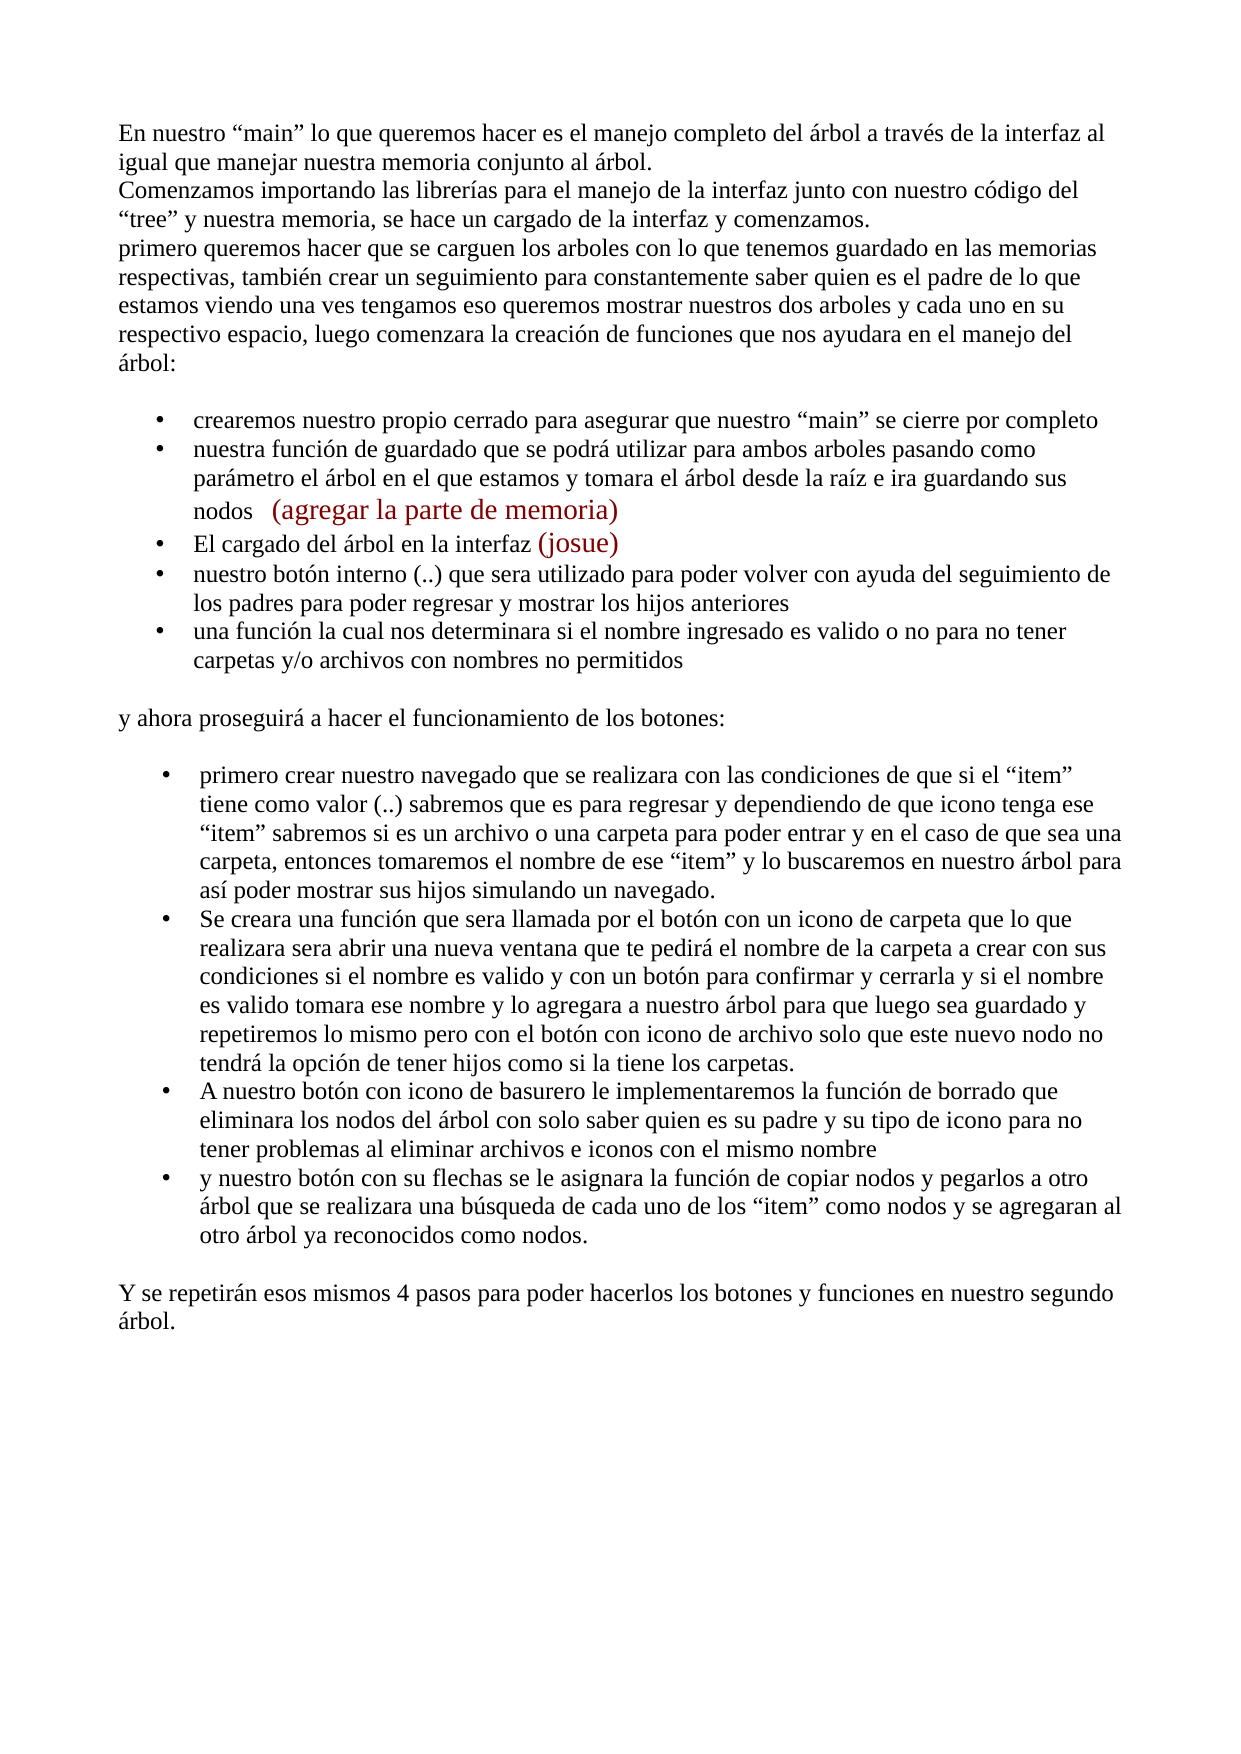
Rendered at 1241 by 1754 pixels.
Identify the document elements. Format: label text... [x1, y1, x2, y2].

list primero crear nuestro navegado que se realizara con las condiciones de que si el “item” tiene como valor (..) sabremos que es para regresar y dependiendo de que icono tenga ese “item” sabremos si es un archivo o una carpeta para poder entrar y en el caso de que sea una carpeta, entonces tomaremos el nombre de ese “item” y lo buscaremos en nuestro árbol para así poder mostrar sus hijos simulando un navegado. [162, 760, 1122, 904]
text En nuestro “main” lo que queremos hacer es el manejo completo del árbol a través de la interfaz al igual que manejar nuestra memoria conjunto al árbol. [118, 118, 1122, 176]
text Comenzamos importando las librerías para el manejo de la interfaz junto con nuestro código del “tree” y nuestra memoria, se hace un cargado de la interfaz y comenzamos. [118, 176, 1122, 233]
text Y se repetirán esos mismos 4 pasos para poder hacerlos los botones y funciones en nuestro segundo árbol. [118, 1278, 1122, 1335]
list una función la cual nos determinara si el nombre ingresado es valido o no para no tener carpetas y/o archivos con nombres no permitidos [156, 616, 1122, 674]
list A nuestro botón con icono de basurero le implementaremos la función de borrado que eliminara los nodos del árbol con solo saber quien es su padre y su tipo de icono para no tener problemas al eliminar archivos e iconos con el mismo nombre [162, 1076, 1122, 1163]
list nuestra función de guardado que se podrá utilizar para ambos arboles pasando como parámetro el árbol en el que estamos y tomara el árbol desde la raíz e ira guardando sus nodos (agregar la parte de memoria) [156, 434, 1122, 525]
text y ahora proseguirá a hacer el funcionamiento de los botones: [118, 703, 1122, 731]
text primero queremos hacer que se carguen los arboles con lo que tenemos guardado en las memorias respectivas, también crear un seguimiento para constantemente saber quien es el padre de lo que estamos viendo una ves tengamos eso queremos mostrar nuestros dos arboles y cada uno en su respectivo espacio, luego comenzara la creación de funciones que nos ayudara en el manejo del árbol: [118, 233, 1122, 377]
list Se creara una función que sera llamada por el botón con un icono de carpeta que lo que realizara sera abrir una nueva ventana que te pedirá el nombre de la carpeta a crear con sus condiciones si el nombre es valido y con un botón para confirmar y cerrarla y si el nombre es valido tomara ese nombre y lo agregara a nuestro árbol para que luego sea guardado y repetiremos lo mismo pero con el botón con icono de archivo solo que este nuevo nodo no tendrá la opción de tener hijos como si la tiene los carpetas. [162, 904, 1122, 1076]
list crearemos nuestro propio cerrado para asegurar que nuestro “main” se cierre por completo [156, 406, 1122, 434]
list El cargado del árbol en la interfaz (josue) [156, 525, 1122, 559]
list y nuestro botón con su flechas se le asignara la función de copiar nodos y pegarlos a otro árbol que se realizara una búsqueda de cada uno de los “item” como nodos y se agregaran al otro árbol ya reconocidos como nodos. [162, 1163, 1122, 1249]
list nuestro botón interno (..) que sera utilizado para poder volver con ayuda del seguimiento de los padres para poder regresar y mostrar los hijos anteriores [156, 559, 1122, 616]
